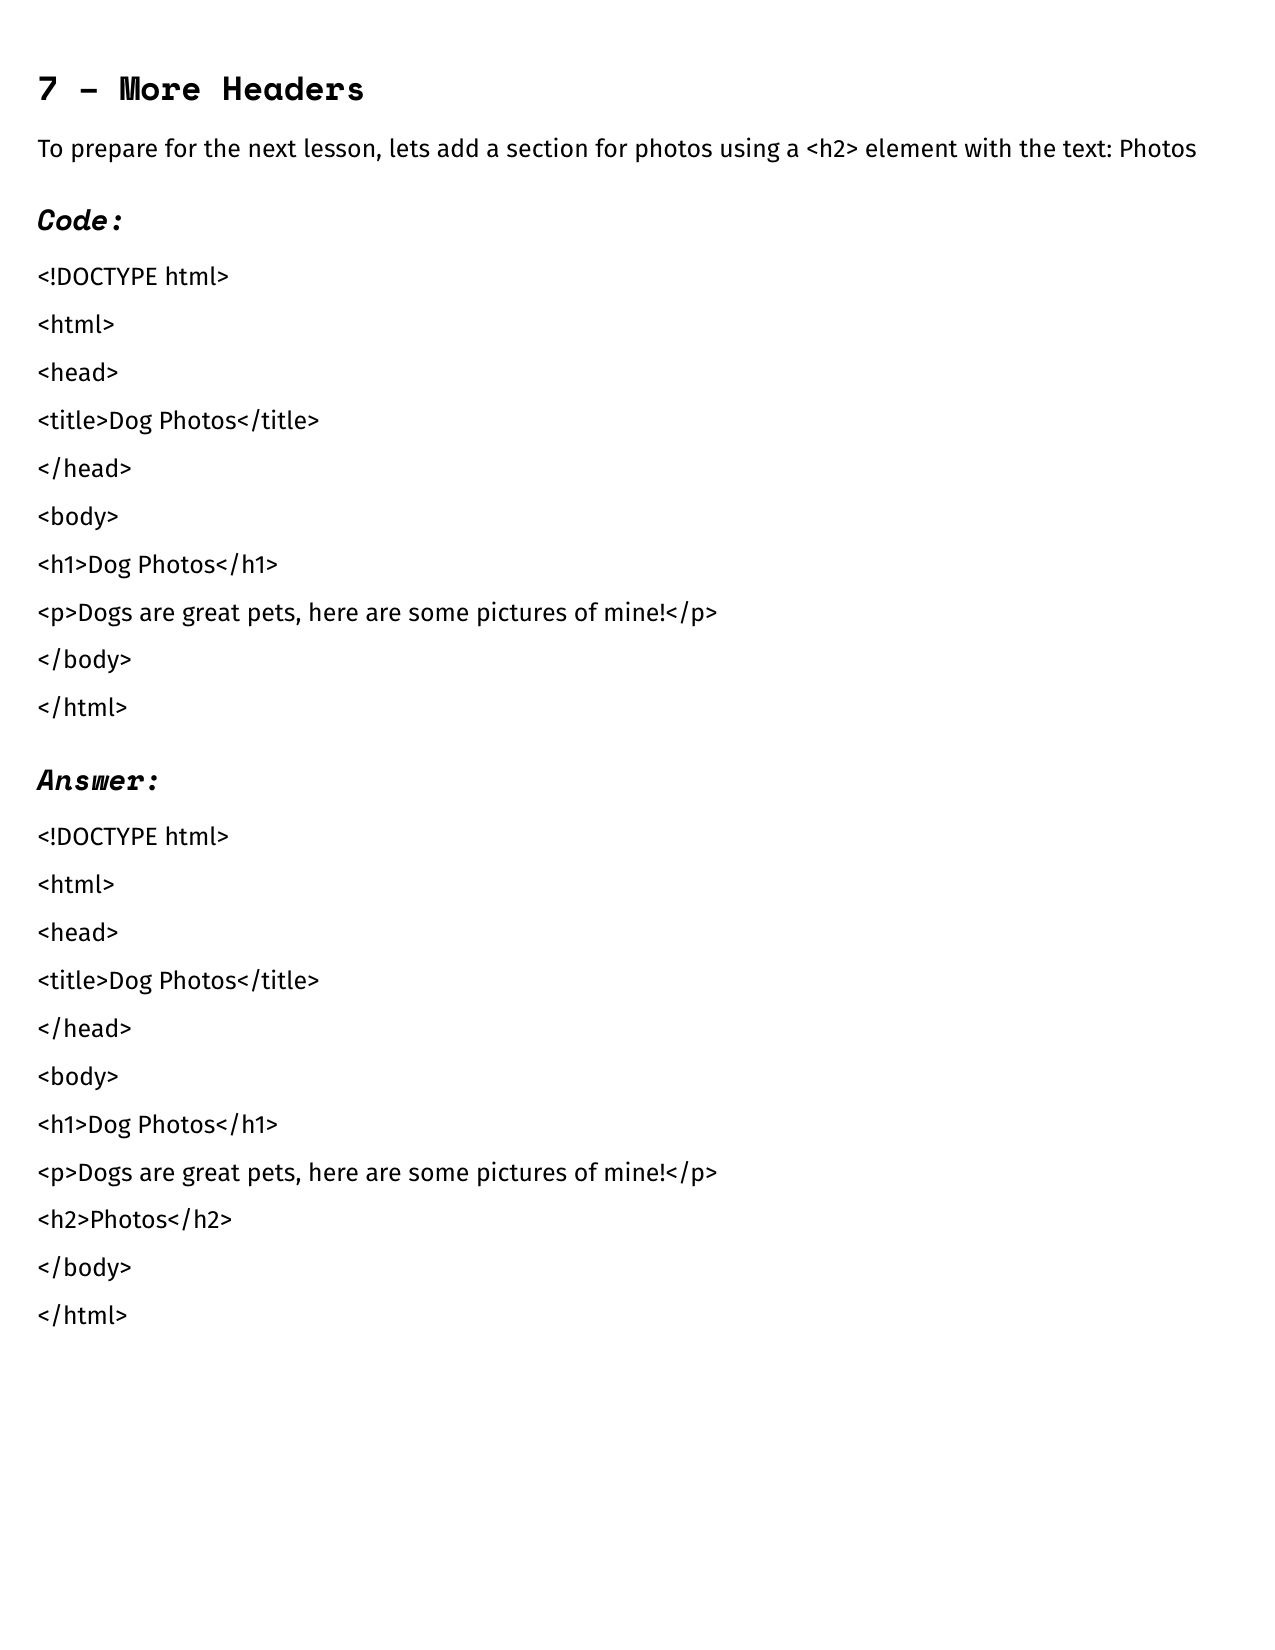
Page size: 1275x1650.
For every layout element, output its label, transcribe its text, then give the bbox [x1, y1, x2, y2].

text </body> [37, 646, 1237, 676]
text <body> [37, 1062, 1237, 1092]
subtitle Code: [37, 198, 1237, 241]
text <html> [37, 310, 1237, 340]
text <title>Dog Photos</title> [37, 966, 1237, 996]
text <h2>Photos</h2> [37, 1206, 1237, 1236]
subtitle Answer: [37, 757, 1237, 801]
text </head> [37, 1014, 1237, 1044]
text <h1>Dog Photos</h1> [37, 550, 1237, 580]
text <head> [37, 918, 1237, 948]
text </html> [37, 1301, 1237, 1331]
text <body> [37, 502, 1237, 532]
text <title>Dog Photos</title> [37, 406, 1237, 436]
text <head> [37, 358, 1237, 388]
text </body> [37, 1253, 1237, 1283]
text <p>Dogs are great pets, here are some pictures of mine!</p> [37, 598, 1237, 628]
subtitle 7 – More Headers [37, 62, 1237, 112]
text <!DOCTYPE html> [37, 262, 1237, 292]
text <p>Dogs are great pets, here are some pictures of mine!</p> [37, 1158, 1237, 1188]
text <html> [37, 870, 1237, 900]
text To prepare for the next lesson, lets add a section for photos using a <h2> element with the text: Photos [37, 134, 1237, 164]
text <!DOCTYPE html> [37, 822, 1237, 852]
text </html> [37, 693, 1237, 723]
text </head> [37, 454, 1237, 484]
text <h1>Dog Photos</h1> [37, 1110, 1237, 1140]
